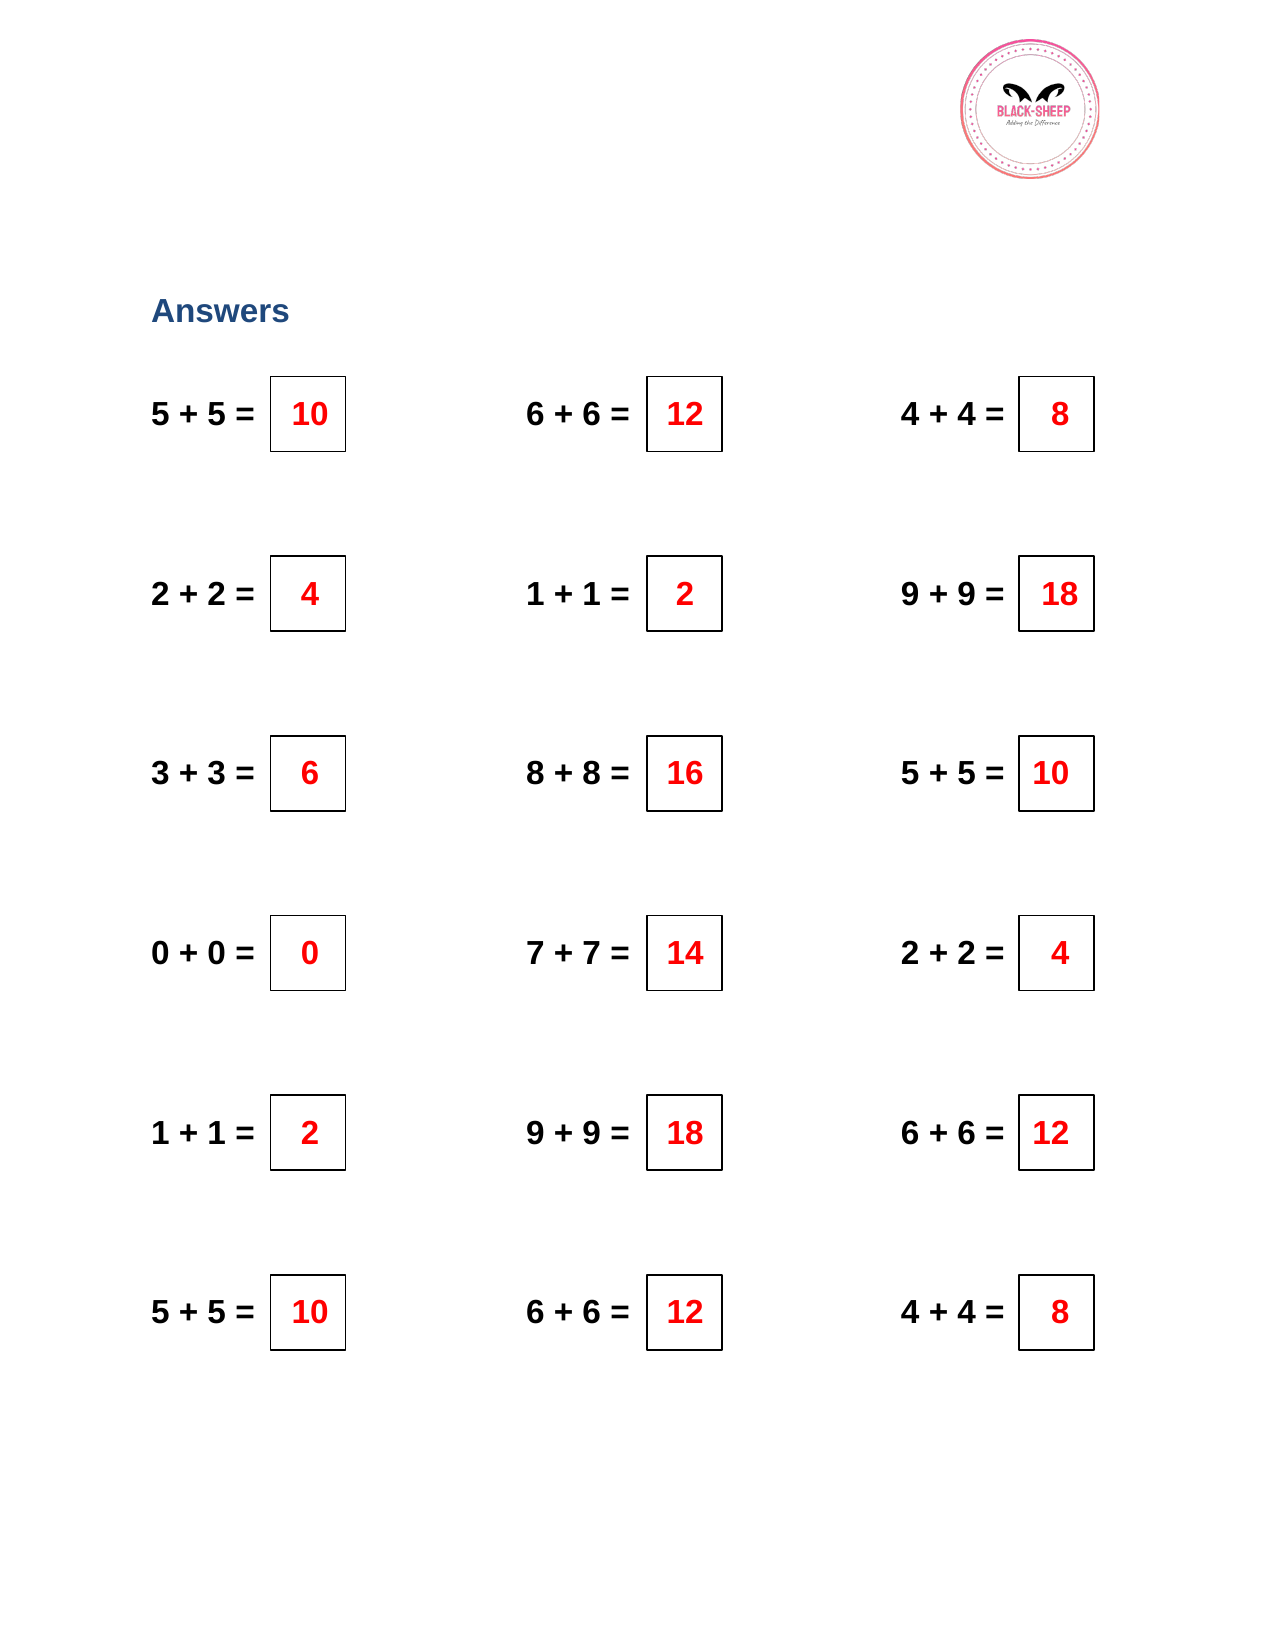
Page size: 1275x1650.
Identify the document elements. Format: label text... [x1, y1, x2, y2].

table_cell 3 + 3 = [146, 683, 291, 863]
table_cell 12 [1018, 1043, 1100, 1222]
table_cell 2 [291, 1043, 427, 1222]
table_cell 7 + 7 = [427, 863, 638, 1043]
picture [960, 39, 1100, 179]
table_cell 18 [638, 1043, 802, 1222]
table_cell 6 + 6 = [427, 363, 638, 504]
table_cell 1 + 1 = [427, 504, 638, 683]
table_header [291, 293, 1100, 362]
table_cell 1 + 1 = [146, 1043, 291, 1222]
table_cell 4 [291, 504, 427, 683]
table_cell 4 + 4 = [802, 363, 1018, 504]
table_cell 18 [1018, 504, 1100, 683]
table_cell 14 [638, 863, 802, 1043]
table_cell 6 + 6 = [802, 1043, 1018, 1222]
table_cell 6 + 6 = [427, 1222, 638, 1349]
table_cell 12 [638, 363, 802, 504]
table_cell 6 [291, 683, 427, 863]
table_cell 10 [291, 363, 427, 504]
table_cell 2 + 2 = [146, 504, 291, 683]
table_cell 5 + 5 = [802, 683, 1018, 863]
table_cell 8 + 8 = [427, 683, 638, 863]
table_cell 8 [1018, 1222, 1100, 1349]
table_cell 10 [291, 1222, 427, 1349]
table_cell 0 + 0 = [146, 863, 291, 1043]
table_cell 12 [638, 1222, 802, 1349]
table_cell 5 + 5 = [146, 1222, 291, 1349]
table_cell 2 [638, 504, 802, 683]
table_cell 10 [1018, 683, 1100, 863]
table_cell 4 + 4 = [802, 1222, 1018, 1349]
table_cell 0 [291, 863, 427, 1043]
table_cell 16 [638, 683, 802, 863]
table_cell 5 + 5 = [146, 363, 291, 504]
table_cell 8 [1018, 363, 1100, 504]
table_cell 9 + 9 = [802, 504, 1018, 683]
table_header Answers [146, 293, 291, 362]
table_cell 2 + 2 = [802, 863, 1018, 1043]
table_cell 4 [1018, 863, 1100, 1043]
table_cell 9 + 9 = [427, 1043, 638, 1222]
